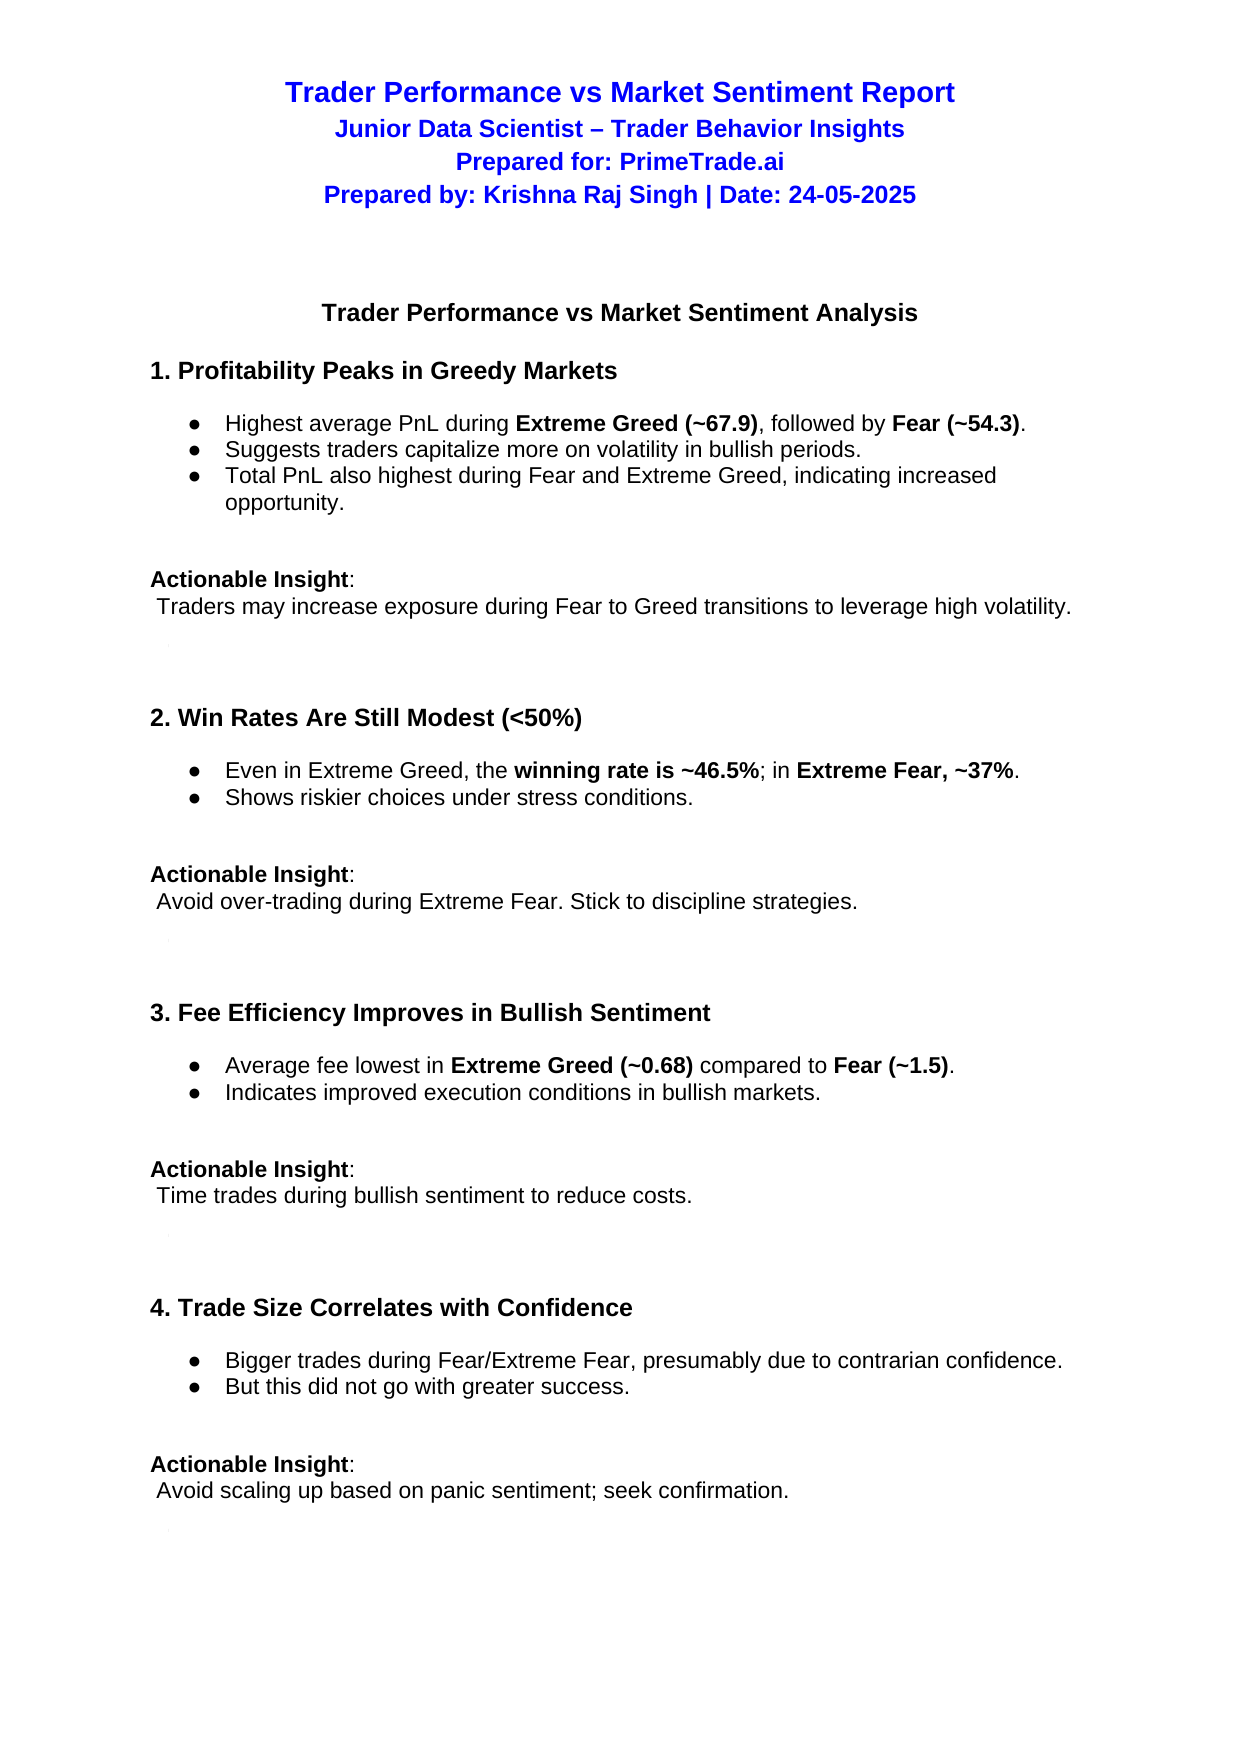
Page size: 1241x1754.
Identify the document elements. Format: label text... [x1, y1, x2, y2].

text Actionable Insight: Avoid scaling up based on panic sentiment; seek confirmation. [150, 1451, 1090, 1504]
text Actionable Insight: Traders may increase exposure during Fear to Greed transitions to leverage high volatility. [150, 566, 1090, 619]
list Suggests traders capitalize more on volatility in bullish periods. [187, 436, 1090, 462]
subtitle 1. Profitability Peaks in Greedy Markets [150, 356, 1090, 384]
list Even in Extreme Greed, the winning rate is ~46.5%; in Extreme Fear, ~37%. [187, 757, 1090, 783]
list Shows riskier choices under stress conditions. [187, 783, 1090, 836]
list Bigger trades during Fear/Extreme Fear, presumably due to contrarian confidence. [187, 1347, 1090, 1373]
text Actionable Insight: Time trades during bullish sentiment to reduce costs. [150, 1156, 1090, 1209]
subtitle Trader Performance vs Market Sentiment Analysis [150, 298, 1090, 327]
subtitle 2. Win Rates Are Still Modest (<50%) [150, 703, 1090, 732]
subtitle 3. Fee Efficiency Improves in Bullish Sentiment [150, 998, 1090, 1027]
list But this did not go with greater success. [187, 1373, 1090, 1426]
list Average fee lowest in Extreme Greed (~0.68) compared to Fear (~1.5). [187, 1052, 1090, 1078]
list Total PnL also highest during Fear and Extreme Greed, indicating increased opportunity. [187, 462, 1090, 541]
text Actionable Insight: Avoid over-trading during Extreme Fear. Stick to discipline strategies. [150, 861, 1090, 914]
subtitle 4. Trade Size Correlates with Confidence [150, 1293, 1090, 1322]
list Highest average PnL during Extreme Greed (~67.9), followed by Fear (~54.3). [187, 409, 1090, 436]
list Indicates improved execution conditions in bullish markets. [187, 1078, 1090, 1131]
